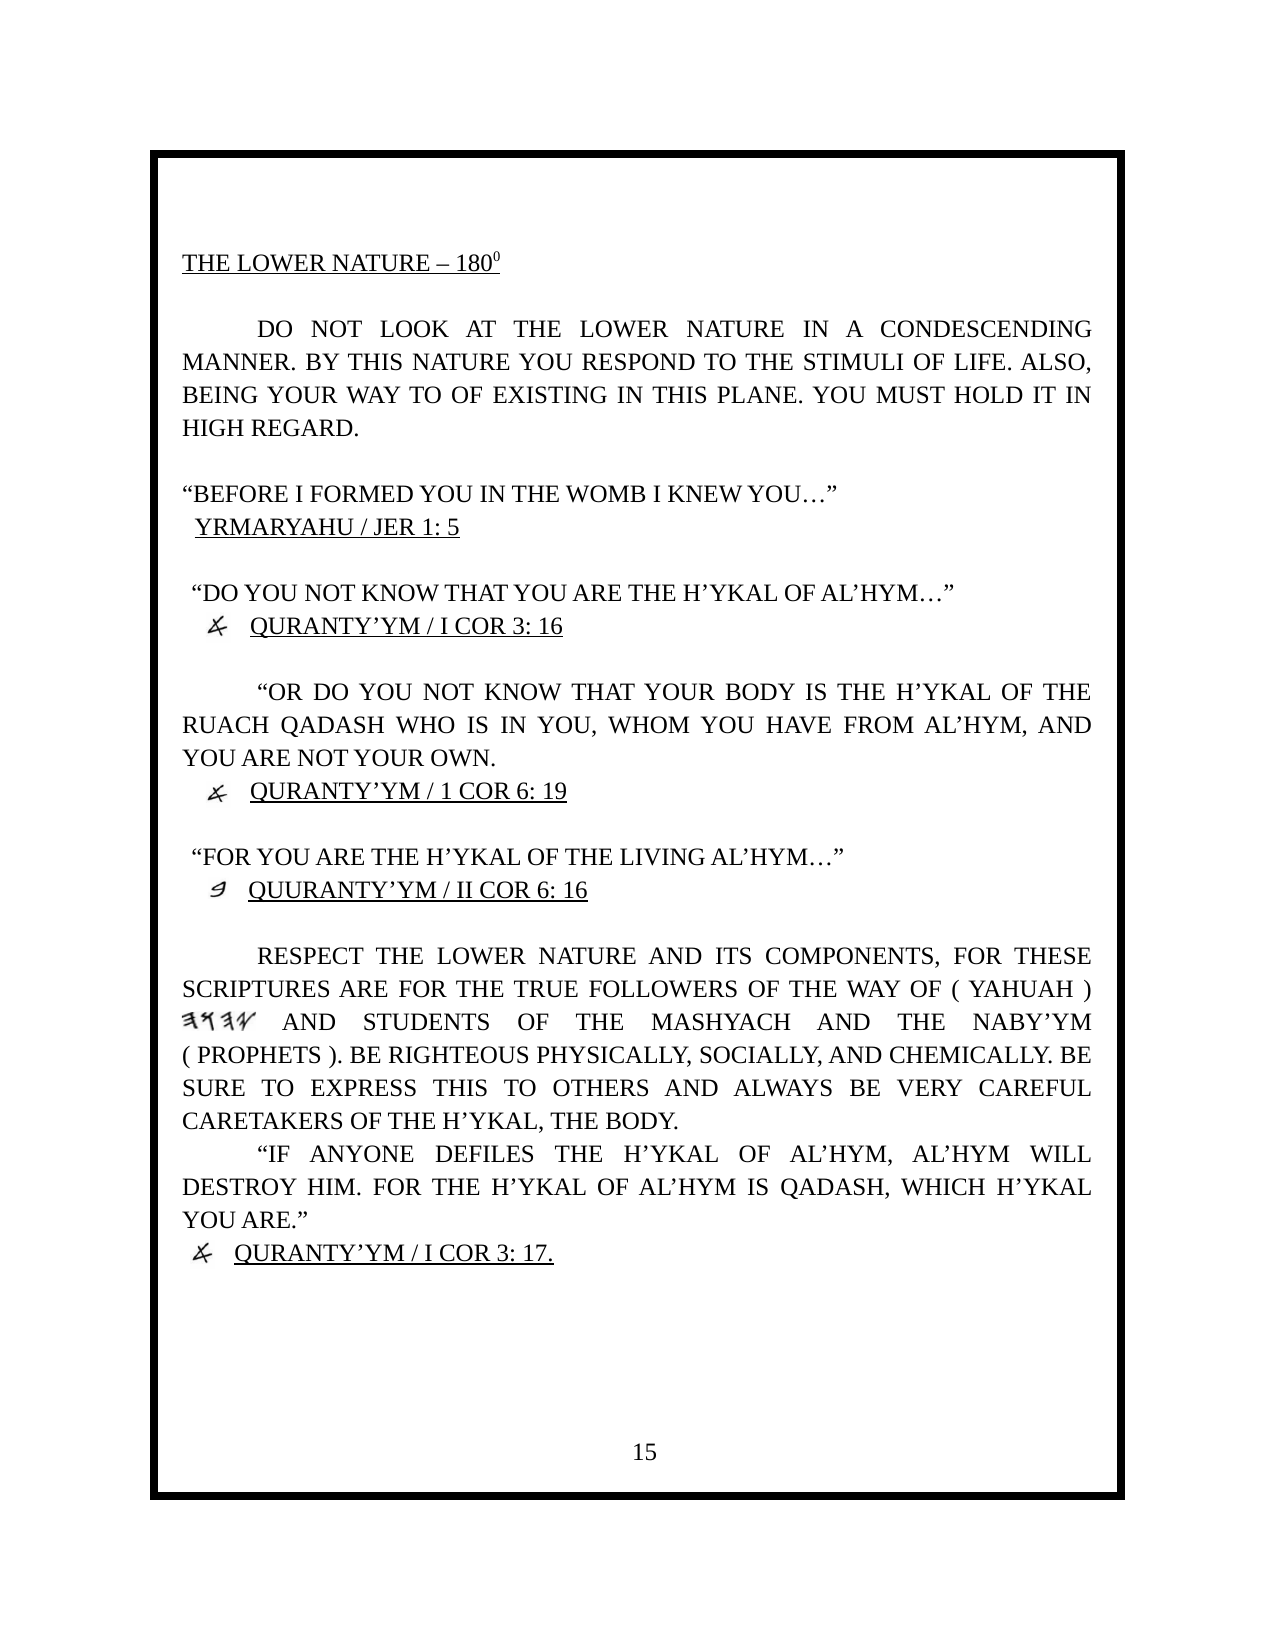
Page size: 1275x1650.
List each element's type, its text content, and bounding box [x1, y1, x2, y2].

picture [205, 781, 231, 808]
text YRMARYAHU / JER 1: 5 [182, 512, 1093, 541]
picture [207, 877, 230, 899]
text QURANTY’YM / 1 COR 6: 19 [182, 776, 1093, 805]
text RESPECT THE LOWER NATURE AND ITS COMPONENTS, FOR THESE SCRIPTURES ARE FOR THE TRUE FOLLOWERS OF THE WAY OF ( YAHUAH ) AND STUDENTS OF THE MASHYACH AND THE NABY’YM ( PROPHETS ). BE RIGHTEOUS PHYSICALLY, SOCIALLY, AND CHEMICALLY. BE SURE TO EXPRESS THIS TO OTHERS AND ALWAYS BE VERY CAREFUL CARETAKERS OF THE H’YKAL, THE BODY. [182, 941, 1093, 1135]
text “FOR YOU ARE THE H’YKAL OF THE LIVING AL’HYM…” [182, 842, 1093, 871]
text “OR DO YOU NOT KNOW THAT YOUR BODY IS THE H’YKAL OF THE RUACH QADASH WHO IS IN YOU, WHOM YOU HAVE FROM AL’HYM, AND YOU ARE NOT YOUR OWN. [182, 677, 1093, 772]
text “DO YOU NOT KNOW THAT YOU ARE THE H’YKAL OF AL’HYM…” [182, 578, 1093, 607]
text 15 [182, 1437, 1093, 1465]
text THE LOWER NATURE – 1800 [182, 248, 1093, 277]
text “IF ANYONE DEFILES THE H’YKAL OF AL’HYM, AL’HYM WILL DESTROY HIM. FOR THE H’YKAL OF AL’HYM IS QADASH, WHICH H’YKAL YOU ARE.” [182, 1139, 1093, 1234]
text QURANTY’YM / I COR 3: 17. [182, 1238, 1093, 1267]
text QUURANTY’YM / II COR 6: 16 [182, 875, 1093, 904]
picture [190, 1240, 216, 1269]
picture [205, 612, 231, 643]
text QURANTY’YM / I COR 3: 16 [182, 611, 1093, 640]
text DO NOT LOOK AT THE LOWER NATURE IN A CONDESCENDING MANNER. BY THIS NATURE YOU RESPOND TO THE STIMULI OF LIFE. ALSO, BEING YOUR WAY TO OF EXISTING IN THIS PLANE. YOU MUST HOLD IT IN HIGH REGARD. [182, 314, 1093, 442]
text “BEFORE I FORMED YOU IN THE WOMB I KNEW YOU…” [182, 479, 1093, 508]
